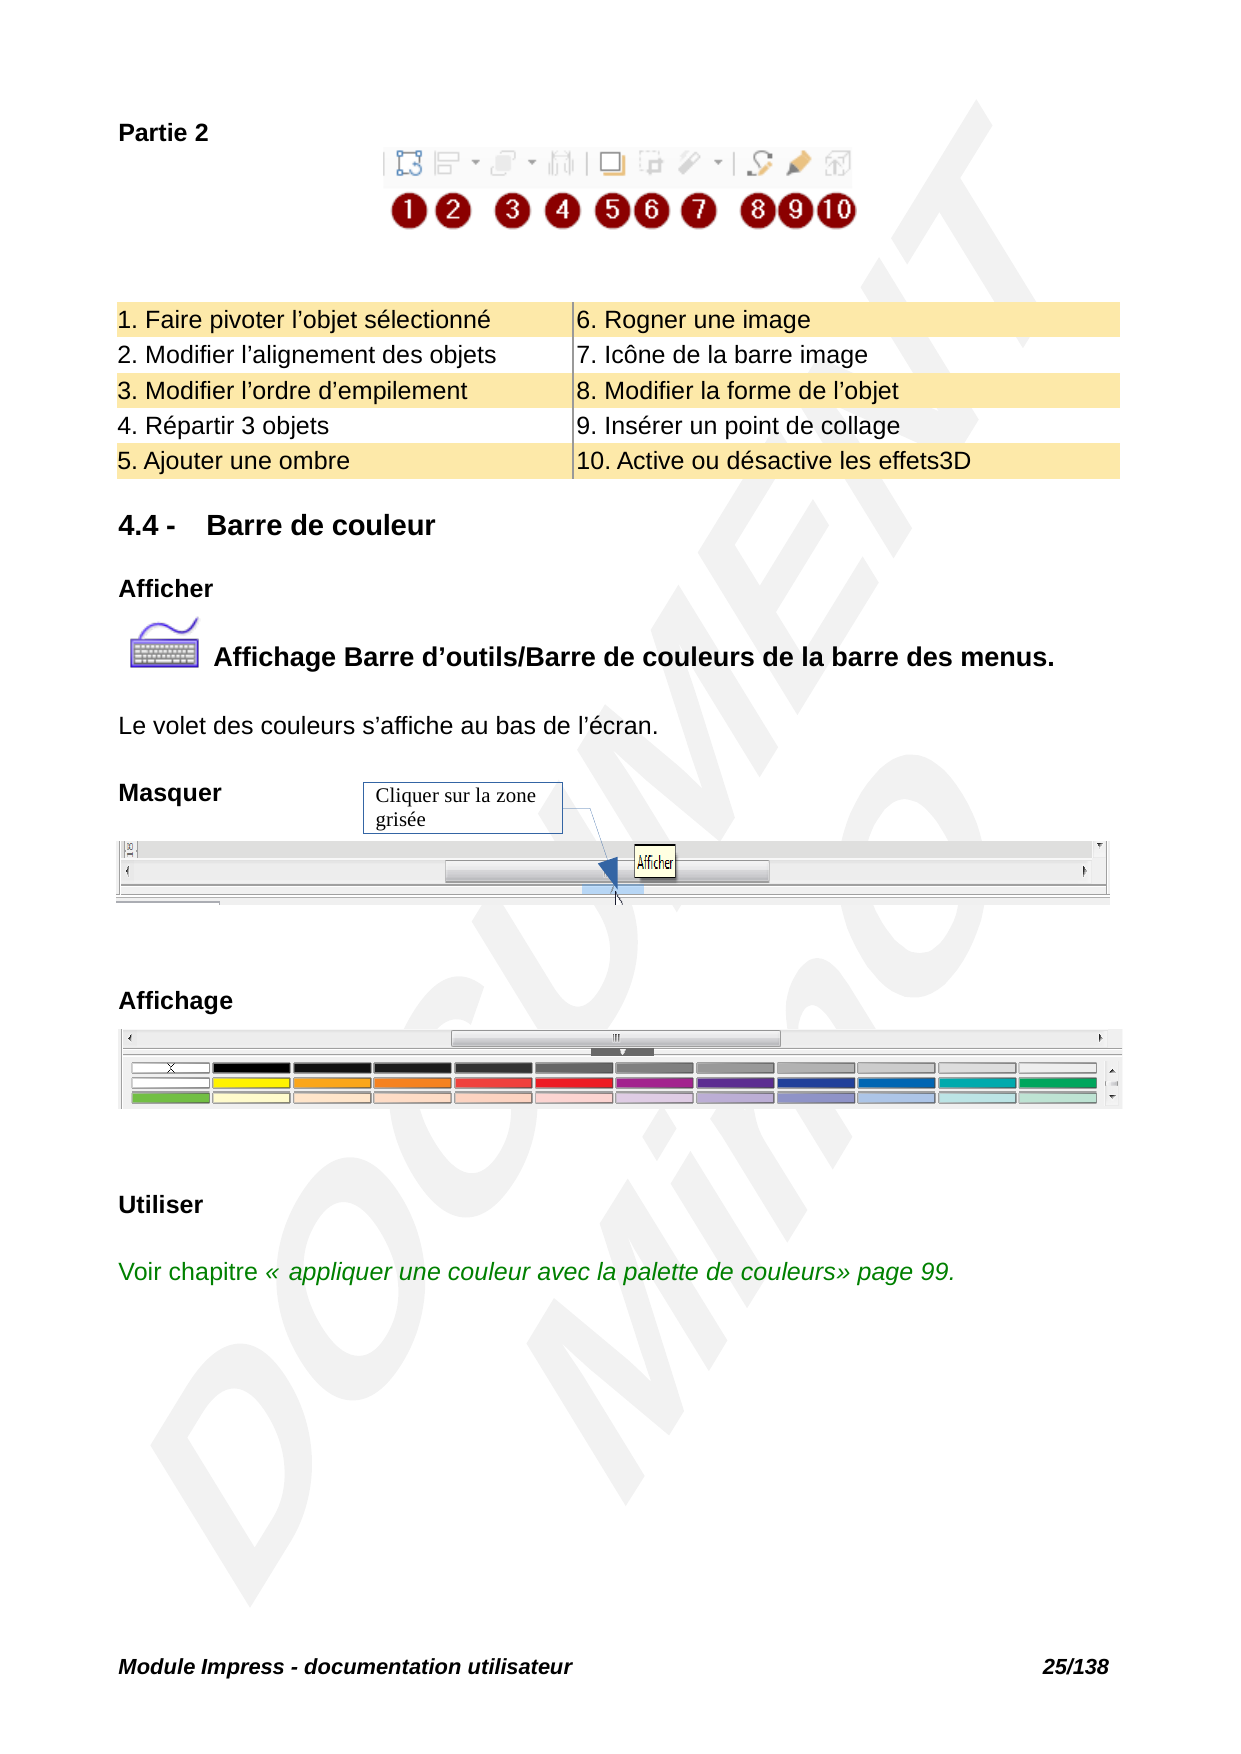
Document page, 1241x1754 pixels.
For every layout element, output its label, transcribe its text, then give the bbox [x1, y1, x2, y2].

text Le volet des couleurs s’affiche au bas de l’écran. [118, 711, 1122, 740]
table_cell 10. Active ou désactive les effets3D [574, 443, 1120, 479]
table_cell 3. Modifier l’ordre d’empilement [117, 373, 572, 408]
picture [383, 147, 857, 244]
table_header 1. Faire pivoter l’objet sélectionné [117, 302, 572, 337]
table_cell 5. Ajouter une ombre [117, 443, 572, 479]
table_cell 9. Insérer un point de collage [574, 408, 1120, 443]
text Affichage [118, 986, 1122, 1015]
text Affichage Barre d’outils/Barre de couleurs de la barre des menus. [202, 641, 1122, 672]
text Afficher [118, 573, 1122, 603]
table_cell 8. Modifier la forme de l’objet [574, 373, 1120, 408]
text Utiliser [118, 1190, 1122, 1219]
text Partie 2 [118, 118, 1122, 147]
text Masquer [118, 778, 1122, 807]
table_cell 2. Modifier l’alignement des objets [117, 338, 572, 373]
picture [126, 606, 202, 682]
text Voir chapitre « appliquer une couleur avec la palette de couleurs» page 98. [118, 1257, 1122, 1286]
subtitle Barre de couleur [118, 508, 1122, 542]
picture [116, 841, 1110, 905]
table_header 6. Rogner une image [574, 302, 1120, 337]
table_cell 7. Icône de la barre image [574, 338, 1120, 373]
picture [118, 1029, 1123, 1109]
table_cell 4. Répartir 3 objets [117, 408, 572, 443]
